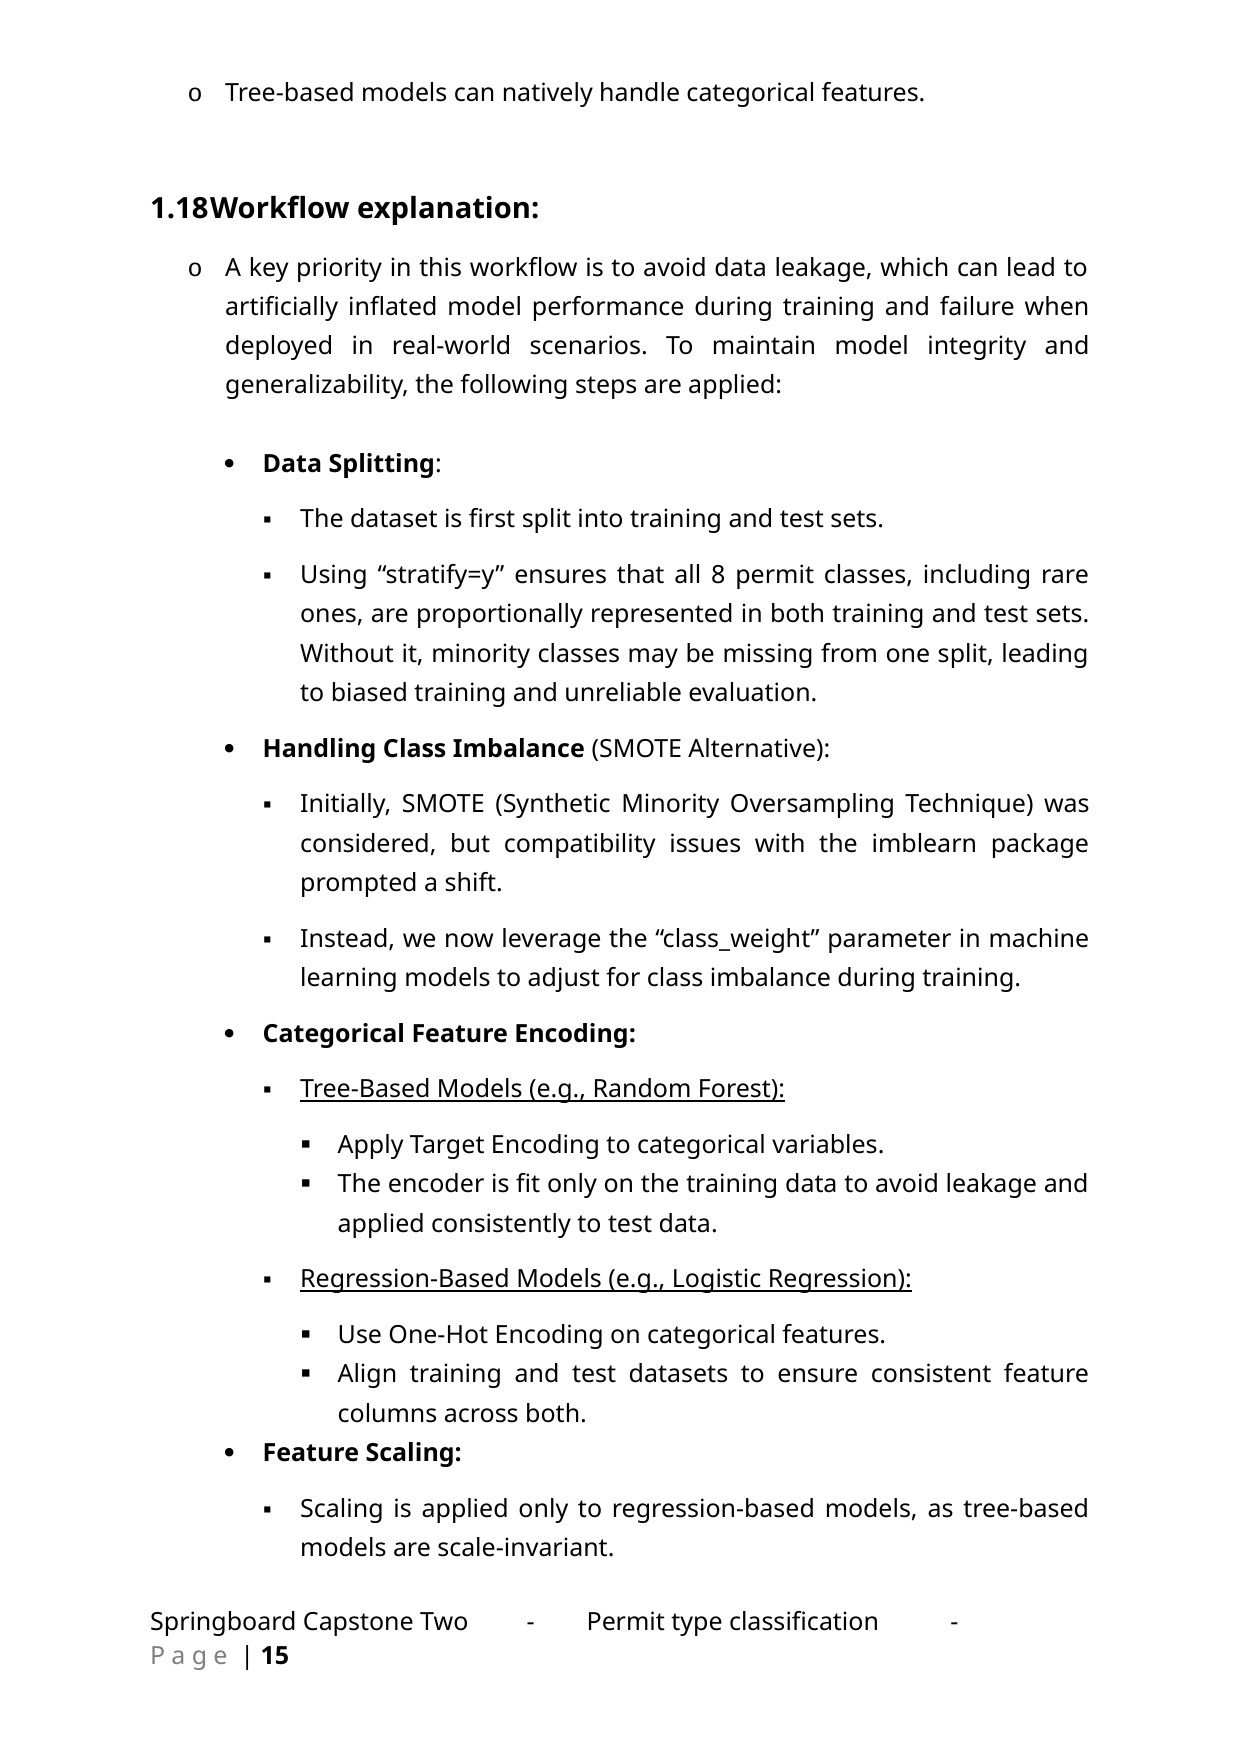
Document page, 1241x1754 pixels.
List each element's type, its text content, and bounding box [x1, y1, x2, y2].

list The encoder is fit only on the training data to avoid leakage and applied consistently to test data. [300, 1166, 1090, 1239]
list Tree-Based Models (e.g., Random Forest): [262, 1071, 1090, 1105]
list Data Splitting: [225, 445, 1090, 479]
list Use One-Hot Encoding on categorical features. [300, 1317, 1090, 1351]
list Categorical Feature Encoding: [225, 1015, 1090, 1049]
list Scaling is applied only to regression-based models, as tree-based models are scale-invariant. [262, 1490, 1090, 1563]
list A key priority in this workflow is to avoid data leakage, which can lead to artificially inflated model performance during training and failure when deployed in real-world scenarios. To maintain model integrity and generalizability, the following steps are applied: [187, 249, 1090, 401]
list Regression-Based Models (e.g., Logistic Regression): [262, 1261, 1090, 1295]
list The dataset is first split into training and test sets. [262, 501, 1090, 535]
subtitle Workflow explanation: [150, 187, 1090, 227]
list Using “stratify=y” ensures that all 8 permit classes, including rare ones, are proportionally represented in both training and test sets. Without it, minority classes may be missing from one split, leading to biased training and unreliable evaluation. [262, 557, 1090, 708]
list Apply Target Encoding to categorical variables. [300, 1127, 1090, 1161]
list Instead, we now leverage the “class_weight” parameter in machine learning models to adjust for class imbalance during training. [262, 920, 1090, 993]
list Feature Scaling: [225, 1434, 1090, 1468]
list Handling Class Imbalance (SMOTE Alternative): [225, 730, 1090, 764]
list Align training and test datasets to ensure consistent feature columns across both. [300, 1356, 1090, 1429]
list Initially, SMOTE (Synthetic Minority Oversampling Technique) was considered, but compatibility issues with the imblearn package prompted a shift. [262, 786, 1090, 898]
list Tree-based models can natively handle categorical features. [187, 75, 1090, 109]
